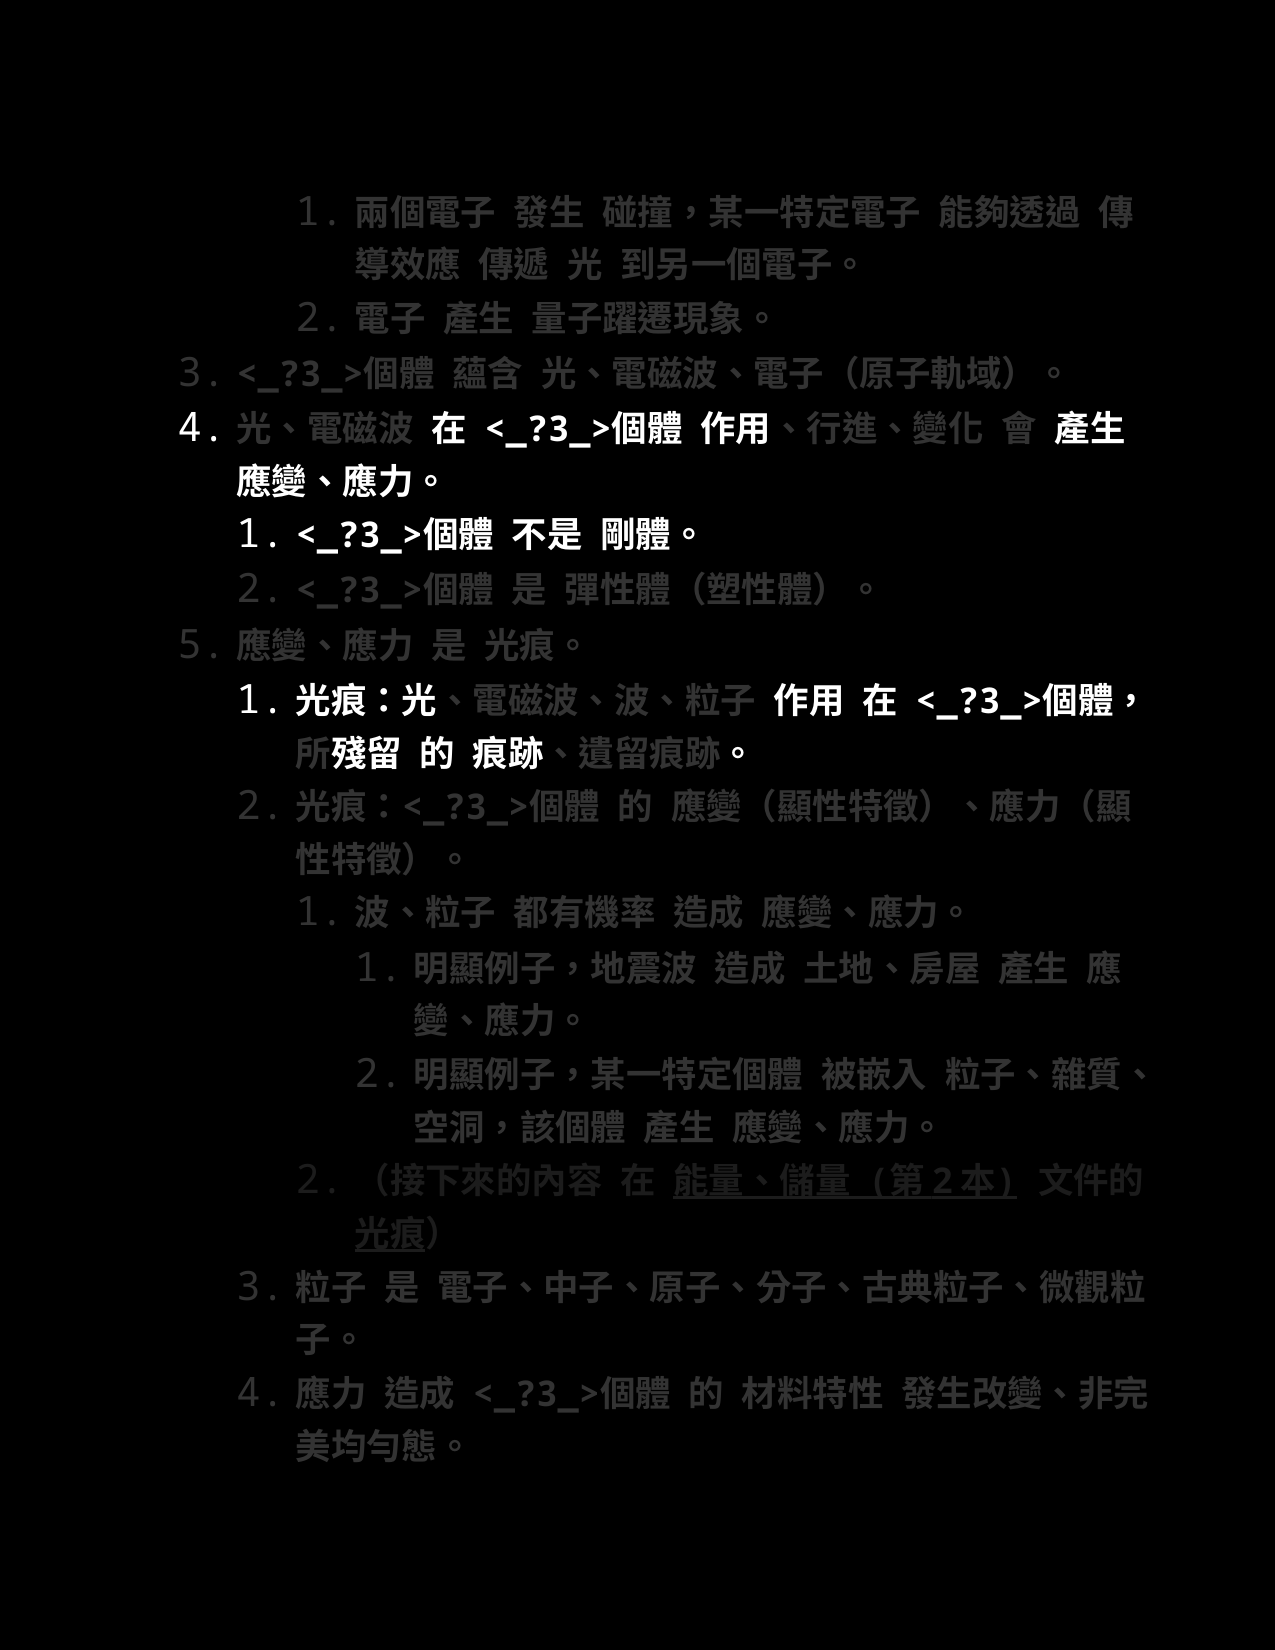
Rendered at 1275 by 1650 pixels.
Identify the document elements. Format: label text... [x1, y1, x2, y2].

list <_?3_>個體 蘊含 光、電磁波、電子（原子軌域）。 [177, 343, 1157, 398]
list 應力 造成 <_?3_>個體 的 材料特性 發生改變、非完美均勻態。 [236, 1363, 1157, 1469]
list <_?3_>個體 是 彈性體（塑性體）。 [236, 560, 1157, 615]
list 波、粒子 都有機率 造成 應變、應力。 [295, 883, 1157, 938]
list <_?3_>個體 不是 剛體。 [236, 504, 1157, 560]
list 電子 產生 量子躍遷現象。 [295, 288, 1157, 343]
list 光痕：<_?3_>個體 的 應變（顯性特徵）、應力（顯性特徵）。 [236, 776, 1157, 883]
list 應變、應力 是 光痕。 [177, 615, 1157, 670]
list 粒子 是 電子、中子、原子、分子、古典粒子、微觀粒子。 [236, 1257, 1157, 1363]
list 光痕：光、電磁波、波、粒子 作用 在 <_?3_>個體，所殘留 的 痕跡、遺留痕跡。 [236, 670, 1157, 776]
list 兩個電子 發生 碰撞，某一特定電子 能夠透過 傳導效應 傳遞 光 到另一個電子。 [295, 182, 1157, 288]
list 明顯例子，地震波 造成 土地、房屋 產生 應變、應力。 [354, 938, 1157, 1044]
list 光、電磁波 在 <_?3_>個體 作用、行進、變化 會 產生 應變、應力。 [177, 398, 1157, 504]
list （接下來的內容 在 能量、儲量 (第2本) 文件的 光痕） [295, 1150, 1157, 1257]
list 明顯例子，某一特定個體 被嵌入 粒子、雜質、空洞，該個體 產生 應變、應力。 [354, 1044, 1157, 1150]
